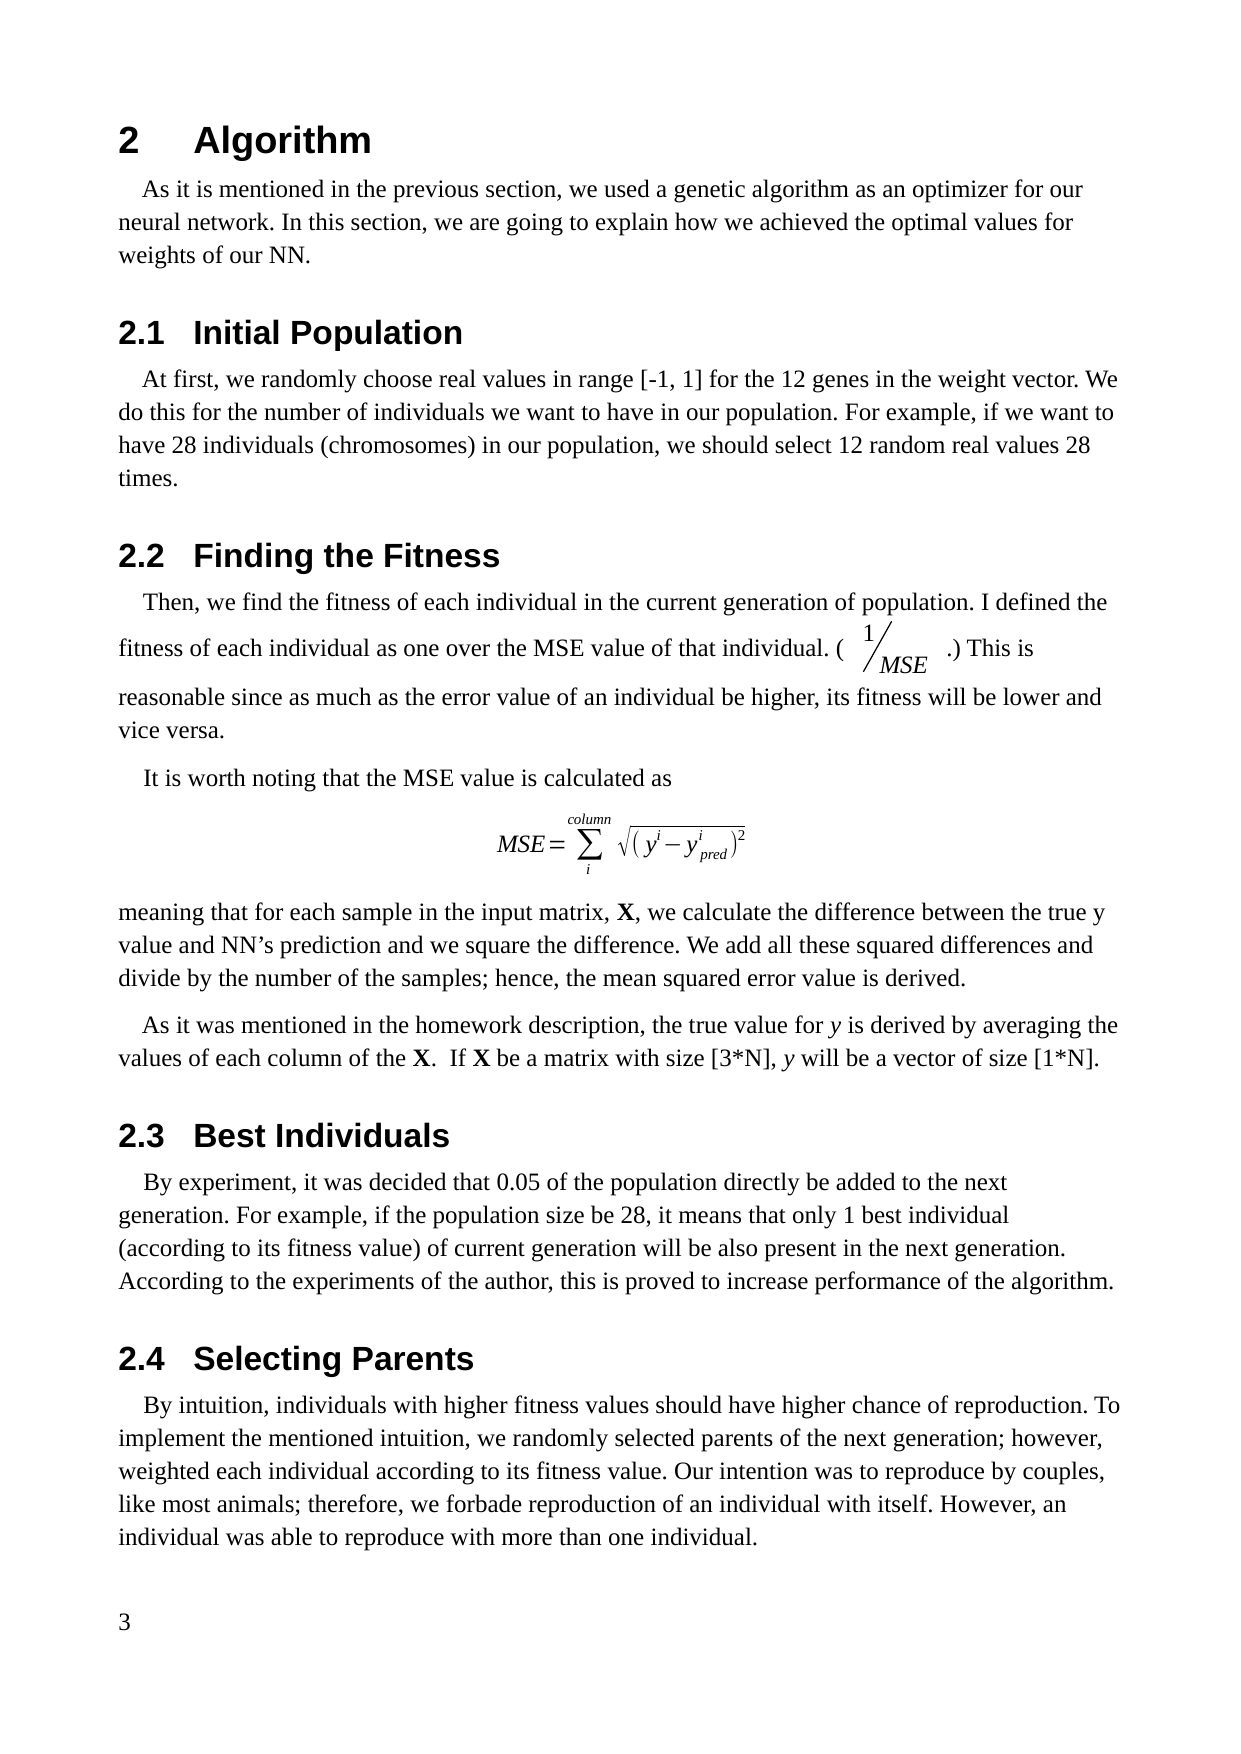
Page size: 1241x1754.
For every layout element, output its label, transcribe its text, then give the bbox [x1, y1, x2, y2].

subtitle Algorithm [118, 118, 1122, 162]
text By intuition, individuals with higher fitness values should have higher chance of reproduction. To implement the mentioned intuition, we randomly selected parents of the next generation; however, weighted each individual according to its fitness value. Our intention was to reproduce by couples, like most animals; therefore, we forbade reproduction of an individual with itself. However, an individual was able to reproduce with more than one individual. [118, 1390, 1122, 1551]
text As it is mentioned in the previous section, we used a genetic algorithm as an optimizer for our neural network. In this section, we are going to explain how we achieved the optimal values for weights of our NN. [118, 174, 1122, 269]
text It is worth noting that the MSE value is calculated as [118, 763, 1122, 792]
subtitle Initial Population [118, 313, 1122, 352]
subtitle Selecting Parents [118, 1339, 1122, 1377]
text By experiment, it was decided that 0.05 of the population directly be added to the next generation. For example, if the population size be 28, it means that only 1 best individual (according to its fitness value) of current generation will be also present in the next generation. According to the experiments of the author, this is proved to increase performance of the algorithm. [118, 1167, 1122, 1295]
text Then, we find the fitness of each individual in the current generation of population. I defined the fitness of each individual as one over the MSE value of that individual. (.) This is reasonable since as much as the error value of an individual be higher, its fitness will be lower and vice versa. [118, 587, 1122, 744]
text At first, we randomly choose real values in range [-1, 1] for the 12 genes in the weight vector. We do this for the number of individuals we want to have in our population. For example, if we want to have 28 individuals (chromosomes) in our population, we should select 12 random real values 28 times. [118, 364, 1122, 492]
text meaning that for each sample in the input matrix, X, we calculate the difference between the true y value and NN’s prediction and we square the difference. We add all these squared differences and divide by the number of the samples; hence, the mean squared error value is derived. [118, 897, 1122, 991]
subtitle Best Individuals [118, 1116, 1122, 1154]
text As it was mentioned in the homework description, the true value for y is derived by averaging the values of each column of the X. If X be a matrix with size [3*N], y will be a vector of size [1*N]. [118, 1010, 1122, 1072]
subtitle Finding the Fitness [118, 536, 1122, 574]
